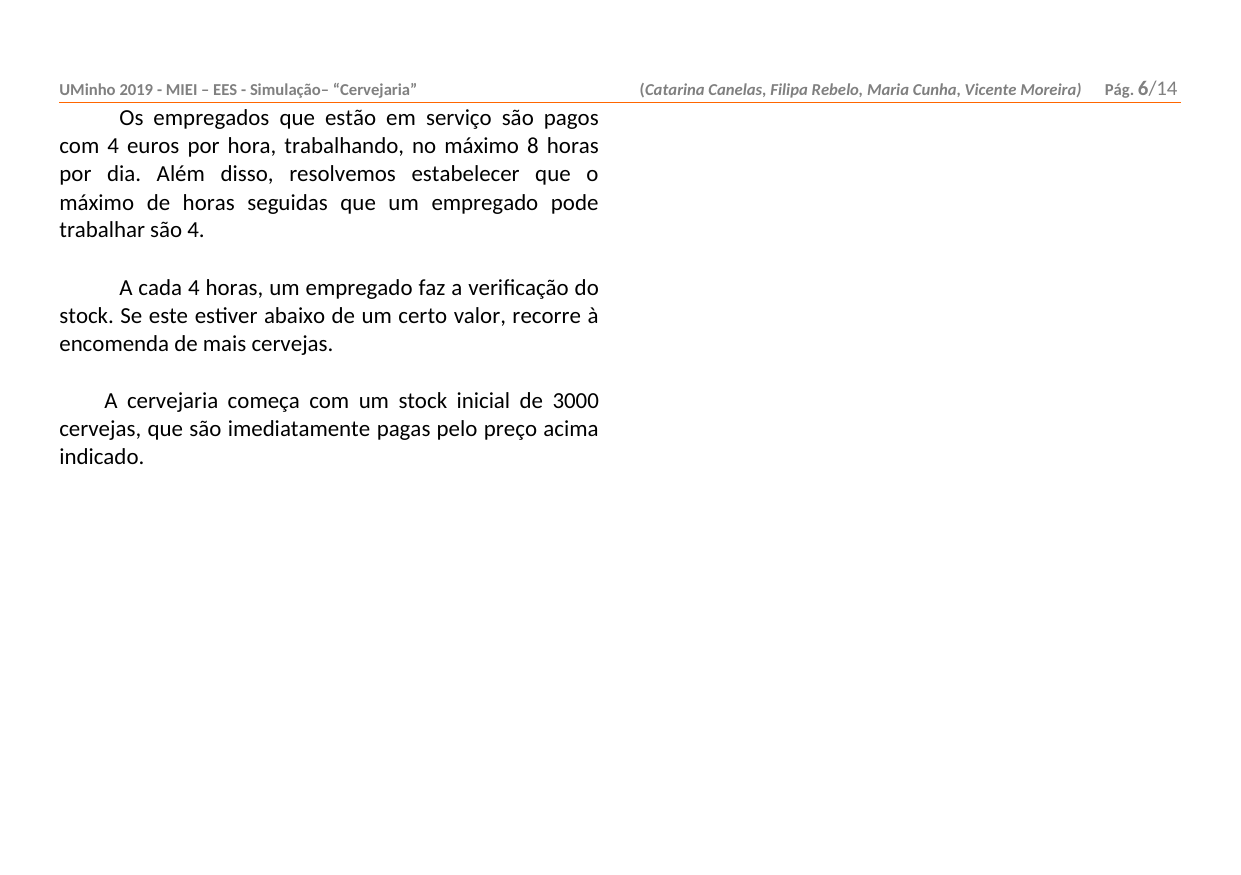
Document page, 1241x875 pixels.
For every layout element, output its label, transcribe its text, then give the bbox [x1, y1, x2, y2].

text A cada 4 horas, um empregado faz a verificação do stock. Se este estiver abaixo de um certo valor, recorre à encomenda de mais cervejas. [59, 273, 599, 357]
text Os empregados que estão em serviço são pagos com 4 euros por hora, trabalhando, no máximo 8 horas por dia. Além disso, resolvemos estabelecer que o máximo de horas seguidas que um empregado pode trabalhar são 4. [59, 103, 599, 244]
text A cervejaria começa com um stock inicial de 3000 cervejas, que são imediatamente pagas pelo preço acima indicado. [59, 386, 599, 470]
